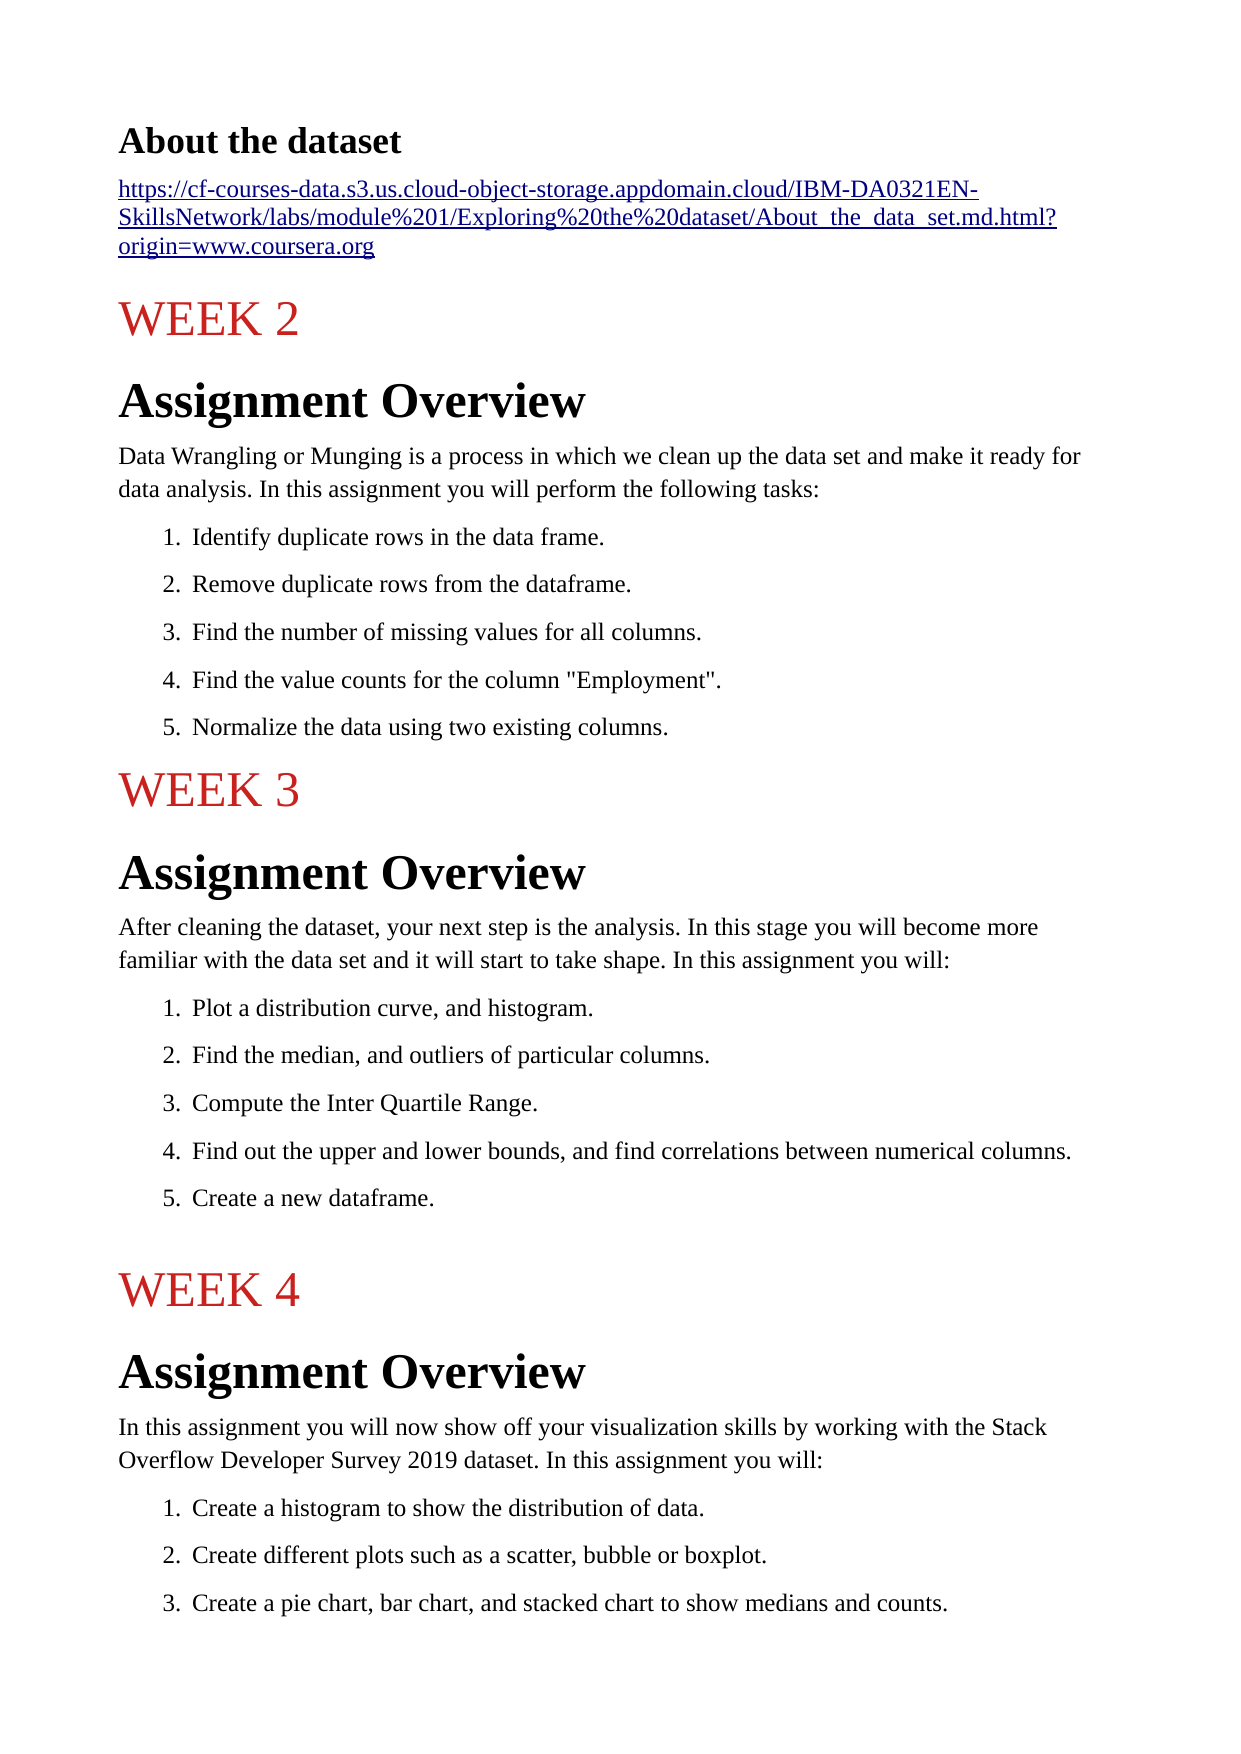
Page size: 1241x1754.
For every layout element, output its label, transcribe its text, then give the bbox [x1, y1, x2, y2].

list Create different plots such as a scatter, bubble or boxplot. [162, 1541, 1122, 1569]
list Find the value counts for the column "Employment". [162, 665, 1122, 693]
text WEEK 2 [118, 289, 1122, 346]
list Create a histogram to show the distribution of data. [162, 1493, 1122, 1522]
list Find out the upper and lower bounds, and find correlations between numerical columns. [162, 1136, 1122, 1164]
subtitle Assignment Overview [118, 1342, 1122, 1400]
list Plot a distribution curve, and histogram. [162, 993, 1122, 1022]
subtitle Assignment Overview [118, 371, 1122, 429]
list Normalize the data using two existing columns. [162, 712, 1122, 741]
list Remove duplicate rows from the dataframe. [162, 569, 1122, 598]
subtitle Assignment Overview [118, 842, 1122, 900]
text After cleaning the dataset, your next step is the analysis. In this stage you will become more familiar with the data set and it will start to take shape. In this assignment you will: [118, 912, 1122, 974]
text WEEK 3 [118, 760, 1122, 817]
text Data Wrangling or Munging is a process in which we clean up the data set and make it ready for data analysis. In this assignment you will perform the following tasks: [118, 441, 1122, 503]
list Find the number of missing values for all columns. [162, 617, 1122, 646]
list Create a new dataframe. [162, 1183, 1122, 1212]
list Compute the Inter Quartile Range. [162, 1088, 1122, 1117]
subtitle About the dataset [118, 118, 1122, 161]
list Identify duplicate rows in the data frame. [162, 522, 1122, 551]
text https://cf-courses-data.s3.us.cloud-object-storage.appdomain.cloud/IBM-DA0321EN-SkillsNetwork/labs/module%201/Exploring%20the%20dataset/About_the_data_set.md.html?origin=www.coursera.org [118, 174, 1122, 260]
text In this assignment you will now show off your visualization skills by working with the Stack Overflow Developer Survey 2019 dataset. In this assignment you will: [118, 1412, 1122, 1474]
text WEEK 4 [118, 1260, 1122, 1317]
list Create a pie chart, bar chart, and stacked chart to show medians and counts. [162, 1588, 1122, 1617]
list Find the median, and outliers of particular columns. [162, 1041, 1122, 1069]
